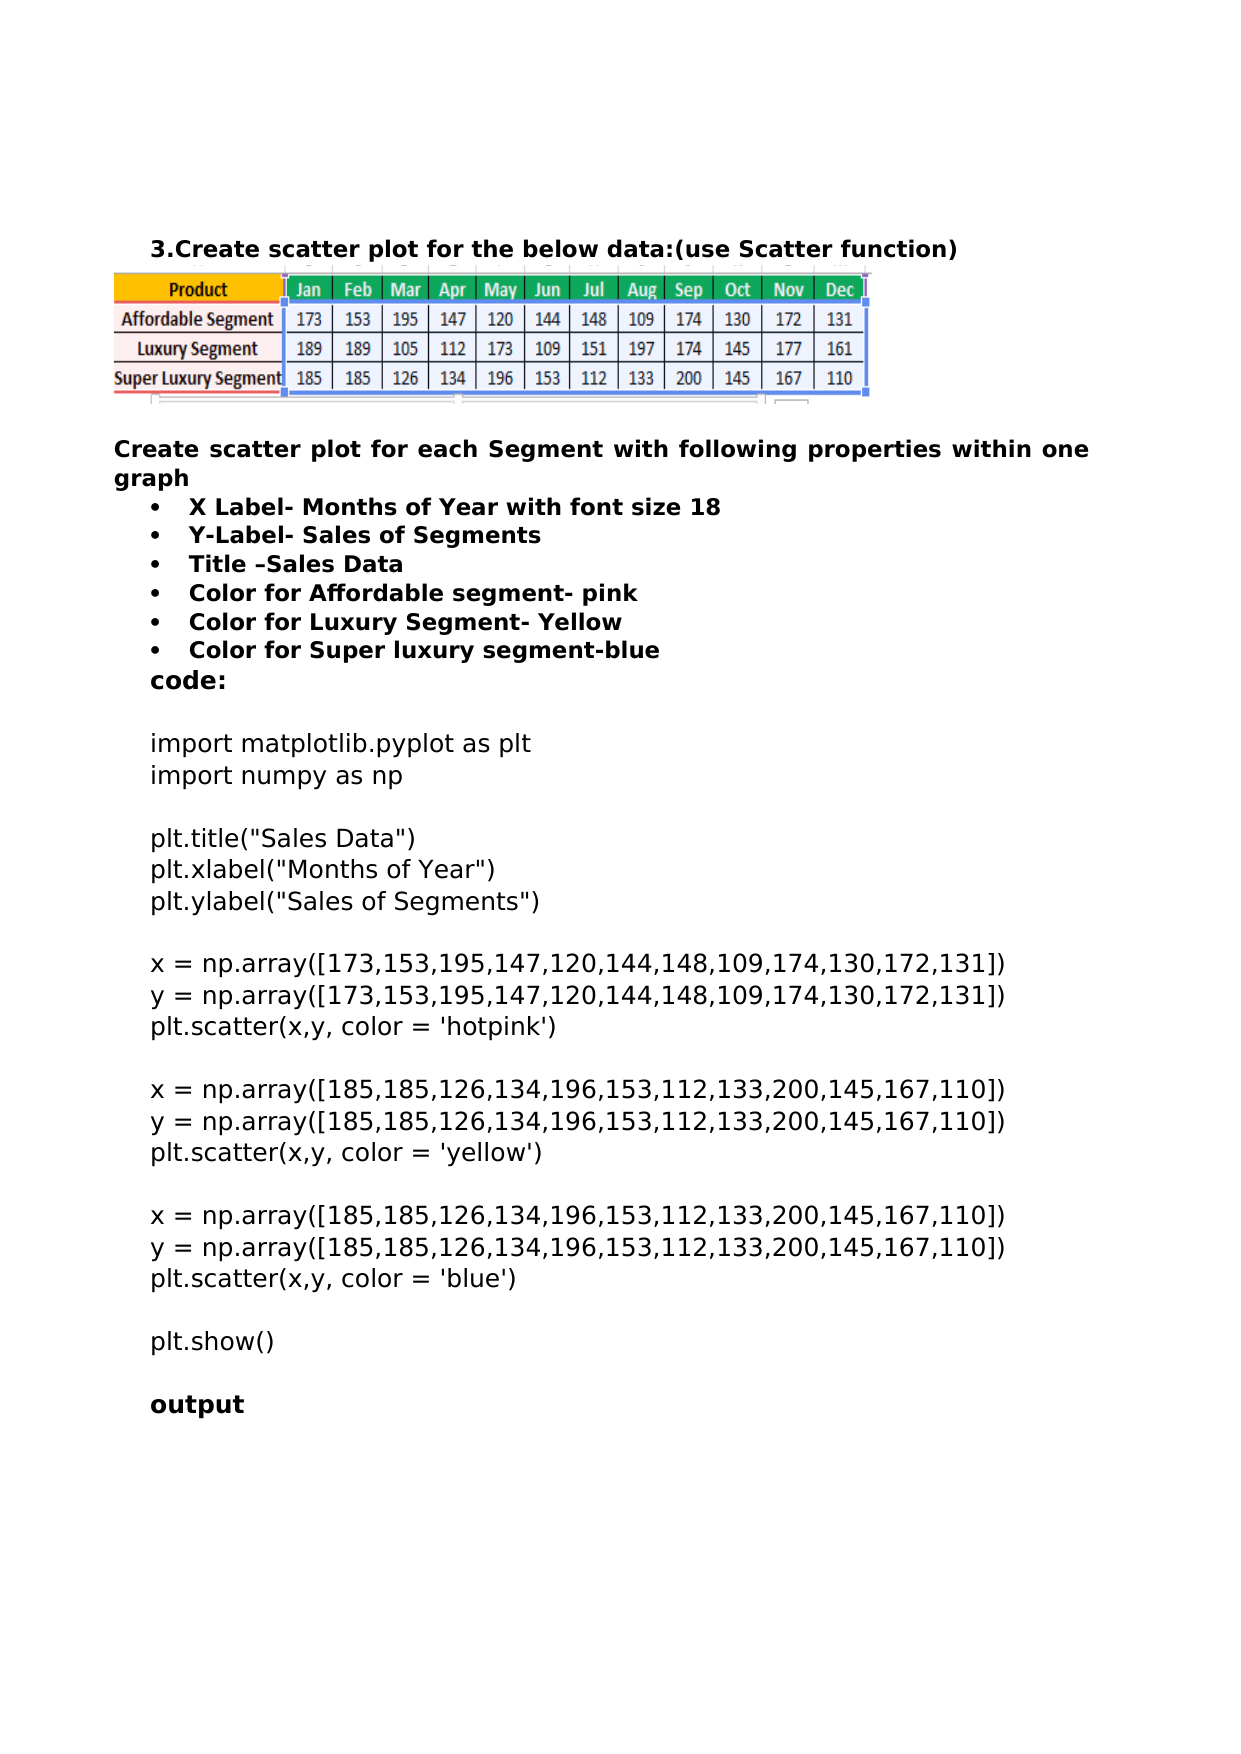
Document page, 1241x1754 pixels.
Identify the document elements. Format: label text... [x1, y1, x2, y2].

list y = np.array([173,153,195,147,120,144,148,109,174,130,172,131]) [150, 981, 1090, 1010]
list X Label- Months of Year with font size 18 [151, 494, 1090, 521]
list code: [150, 666, 1090, 696]
list Color for Affordable segment- pink [151, 580, 1090, 607]
list plt.scatter(x,y, color = 'blue') [150, 1264, 1090, 1293]
list import numpy as np [150, 761, 1090, 790]
list x = np.array([173,153,195,147,120,144,148,109,174,130,172,131]) [150, 949, 1090, 979]
list y = np.array([185,185,126,134,196,153,112,133,200,145,167,110]) [150, 1107, 1090, 1136]
list y = np.array([185,185,126,134,196,153,112,133,200,145,167,110]) [150, 1233, 1090, 1262]
list plt.xlabel("Months of Year") [150, 855, 1090, 884]
list Y-Label- Sales of Segments [151, 523, 1090, 549]
list Create scatter plot for each Segment with following properties within one graph [114, 436, 1090, 492]
list x = np.array([185,185,126,134,196,153,112,133,200,145,167,110]) [150, 1201, 1090, 1230]
list Color for Super luxury segment-blue [151, 638, 1090, 664]
list 3.Create scatter plot for the below data:(use Scatter function) [150, 236, 1090, 263]
list Color for Luxury Segment- Yellow [151, 609, 1090, 636]
list Title –Sales Data [151, 551, 1090, 578]
list plt.scatter(x,y, color = 'yellow') [150, 1138, 1090, 1167]
list x = np.array([185,185,126,134,196,153,112,133,200,145,167,110]) [150, 1075, 1090, 1104]
picture [113, 265, 878, 404]
list plt.show() [150, 1327, 1090, 1356]
list plt.ylabel("Sales of Segments") [150, 887, 1090, 916]
list plt.scatter(x,y, color = 'hotpink') [150, 1012, 1090, 1042]
list output [150, 1390, 1090, 1419]
list import matplotlib.pyplot as plt [150, 729, 1090, 758]
list plt.title("Sales Data") [150, 824, 1090, 853]
